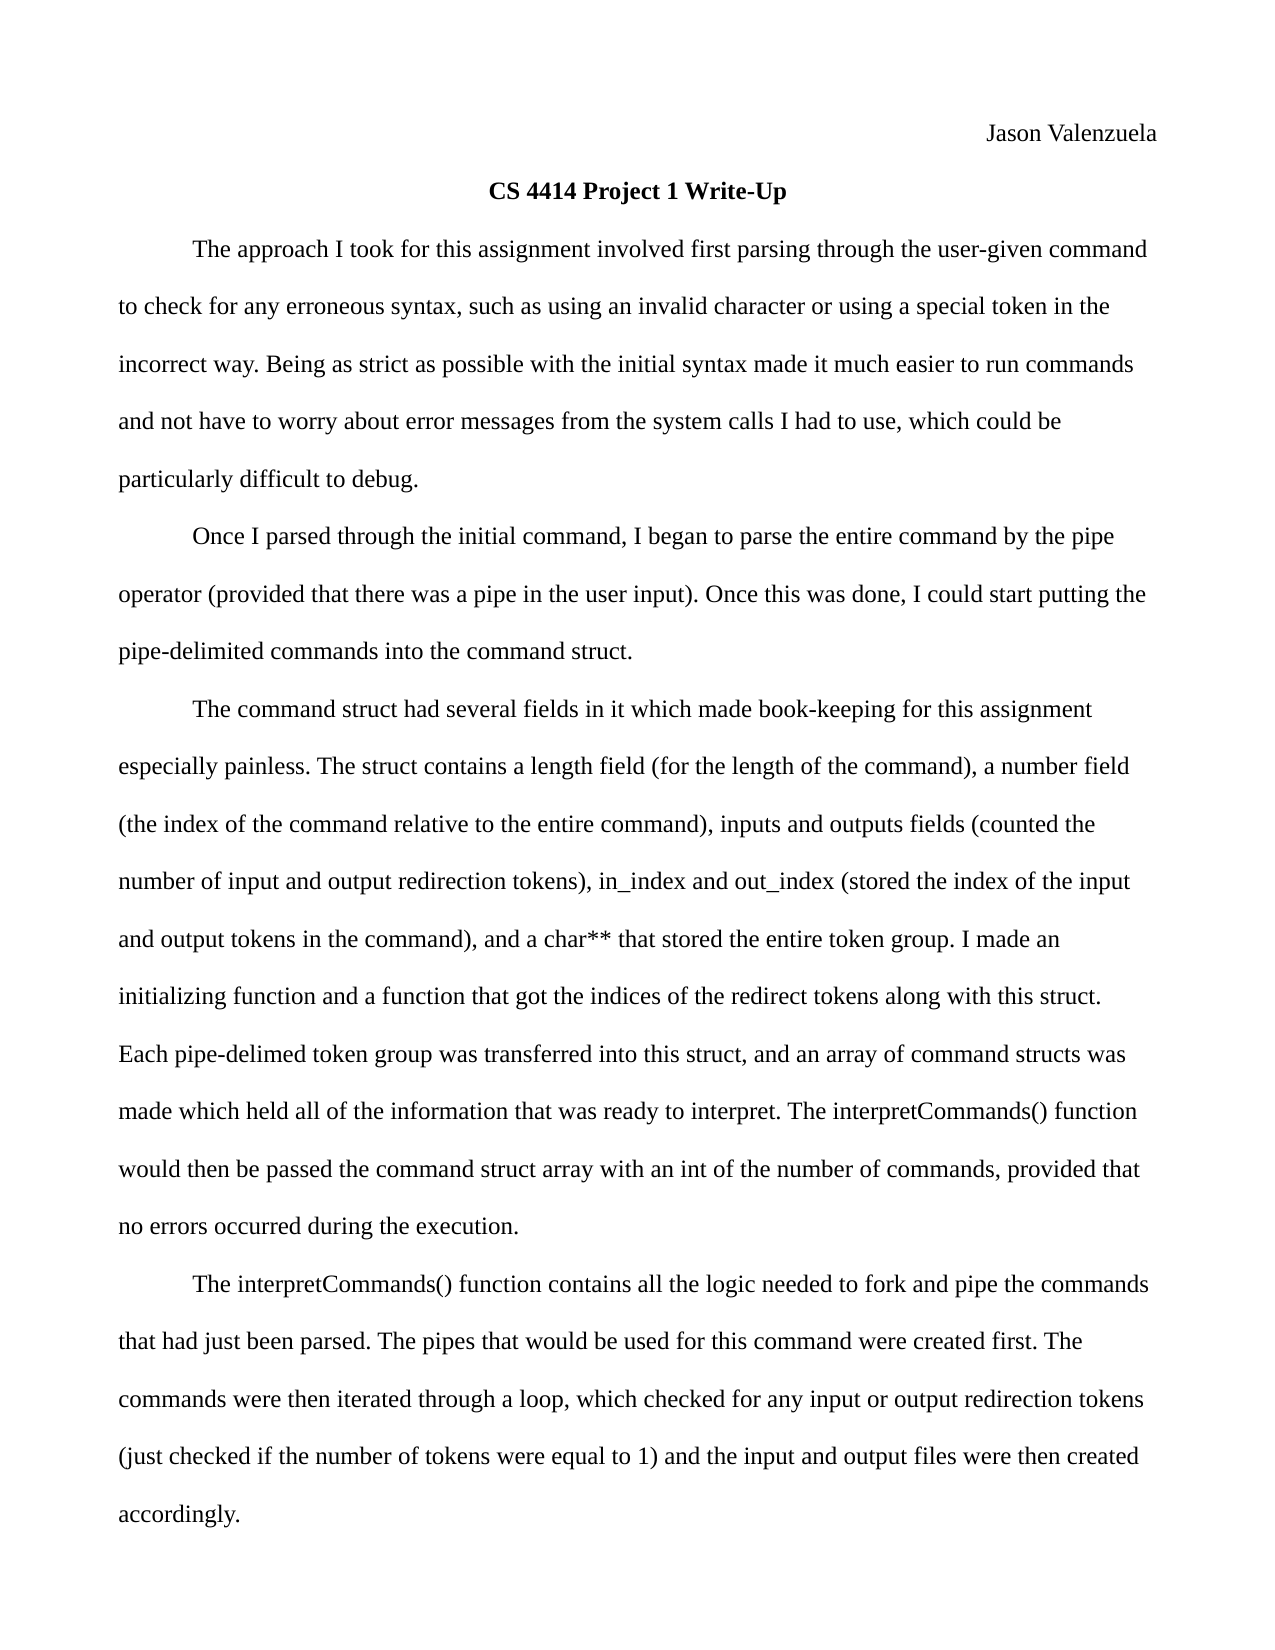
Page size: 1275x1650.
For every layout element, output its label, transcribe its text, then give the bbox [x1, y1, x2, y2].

text The approach I took for this assignment involved first parsing through the user-given command to check for any erroneous syntax, such as using an invalid character or using a special token in the incorrect way. Being as strict as possible with the initial syntax made it much easier to run commands and not have to worry about error messages from the system calls I had to use, which could be particularly difficult to debug. [118, 234, 1157, 493]
text The command struct had several fields in it which made book-keeping for this assignment especially painless. The struct contains a length field (for the length of the command), a number field (the index of the command relative to the entire command), inputs and outputs fields (counted the number of input and output redirection tokens), in_index and out_index (stored the index of the input and output tokens in the command), and a char** that stored the entire token group. I made an initializing function and a function that got the indices of the redirect tokens along with this struct. Each pipe-delimed token group was transferred into this struct, and an array of command structs was made which held all of the information that was ready to interpret. The interpretCommands() function would then be passed the command struct array with an int of the number of commands, provided that no errors occurred during the execution. [118, 694, 1157, 1240]
text The interpretCommands() function contains all the logic needed to fork and pipe the commands that had just been parsed. The pipes that would be used for this command were created first. The commands were then iterated through a loop, which checked for any input or output redirection tokens (just checked if the number of tokens were equal to 1) and the input and output files were then created accordingly. [118, 1269, 1157, 1528]
text Once I parsed through the initial command, I began to parse the entire command by the pipe operator (provided that there was a pipe in the user input). Once this was done, I could start putting the pipe-delimited commands into the command struct. [118, 521, 1157, 665]
text CS 4414 Project 1 Write-Up [118, 176, 1157, 205]
